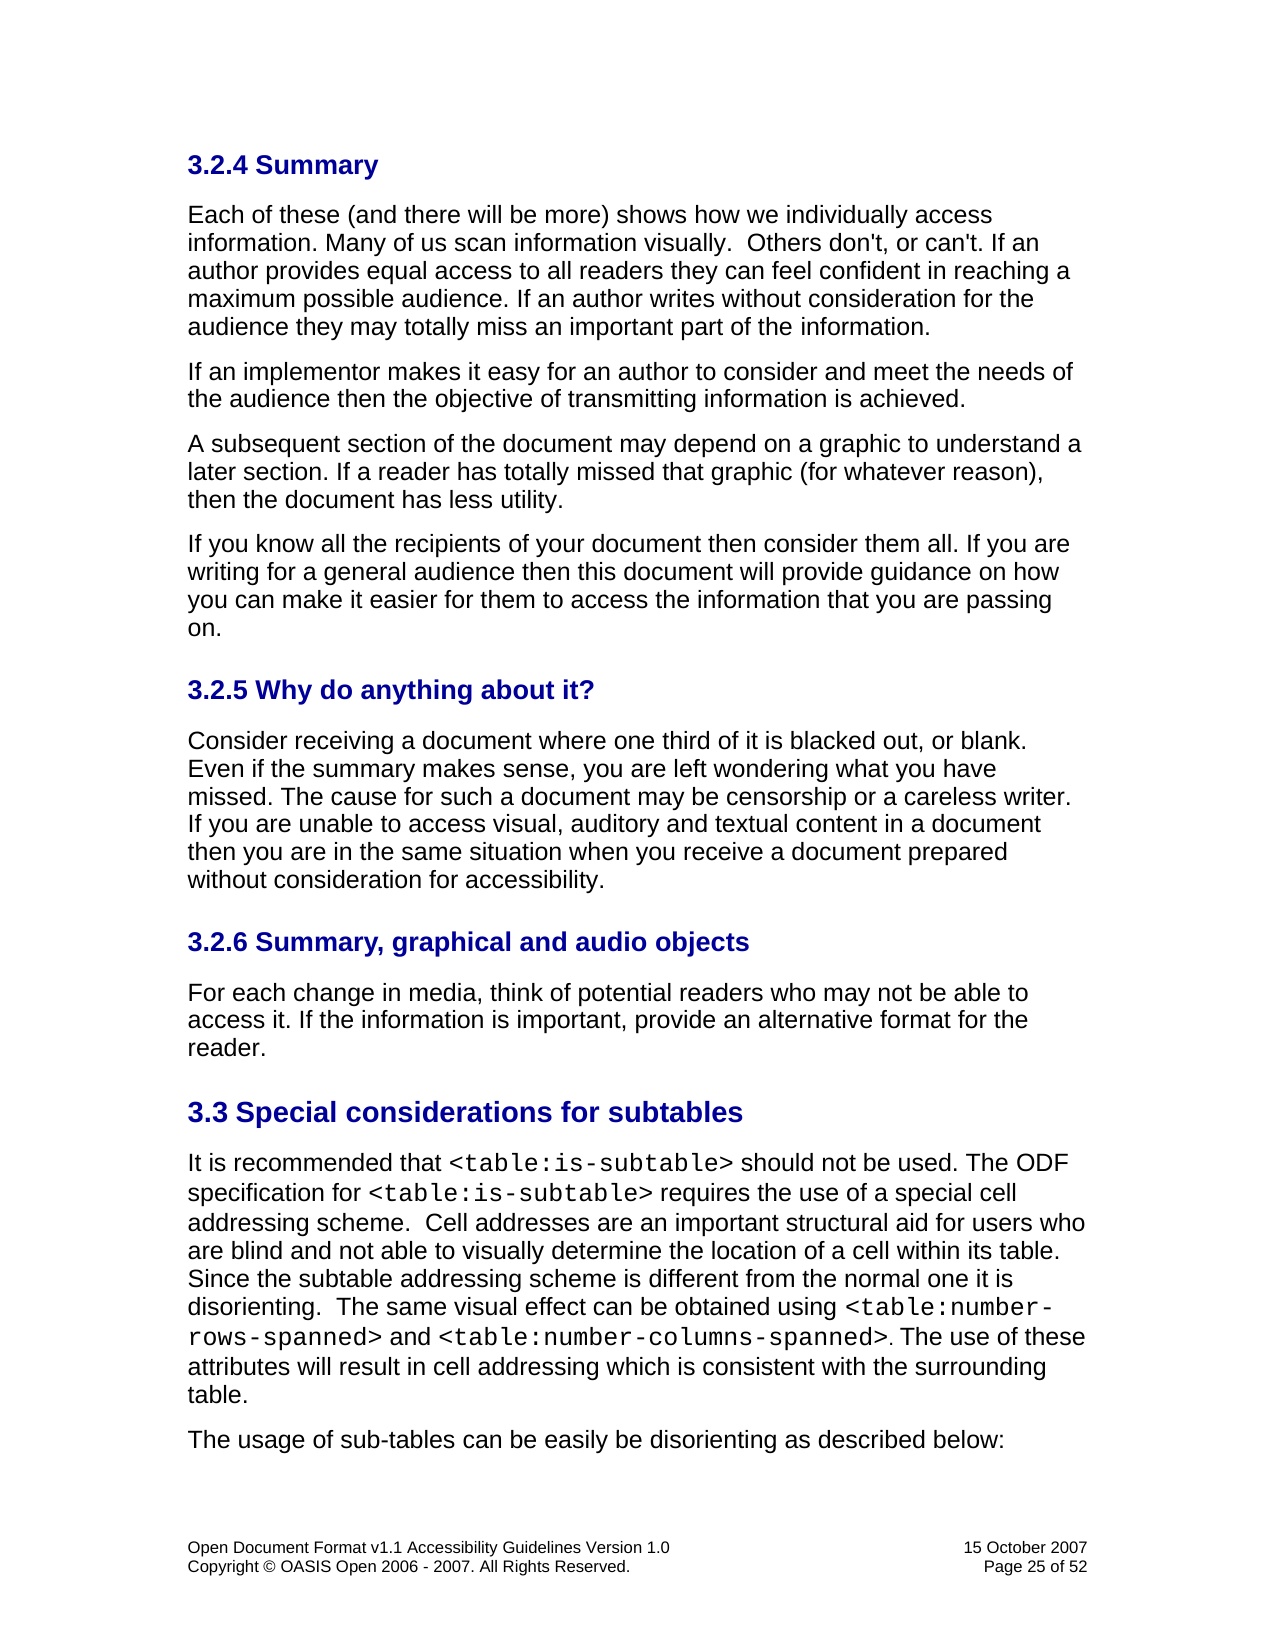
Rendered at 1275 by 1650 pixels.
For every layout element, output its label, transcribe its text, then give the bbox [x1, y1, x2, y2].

text If you know all the recipients of your document then consider them all. If you are writing for a general audience then this document will provide guidance on how you can make it easier for them to access the information that you are passing on. [187, 530, 1088, 642]
subtitle Summary, graphical and audio objects [187, 927, 1088, 958]
text The usage of sub-tables can be easily be disorienting as described below: [187, 1426, 1088, 1453]
subtitle Special considerations for subtables [187, 1096, 1088, 1128]
text A subsequent section of the document may depend on a graphic to understand a later section. If a reader has totally missed that graphic (for whatever reason), then the document has less utility. [187, 430, 1088, 514]
text Consider receiving a document where one third of it is blacked out, or blank. Even if the summary makes sense, you are left wondering what you have missed. The cause for such a document may be censorship or a careless writer. If you are unable to access visual, auditory and textual content in a document then you are in the same situation when you receive a document prepared without consideration for accessibility. [187, 726, 1088, 894]
text For each change in media, think of potential readers who may not be able to access it. If the information is important, provide an alternative format for the reader. [187, 978, 1088, 1062]
subtitle Why do anything about it? [187, 675, 1088, 706]
text If an implementor makes it easy for an author to consider and meet the needs of the audience then the objective of transmitting information is achieved. [187, 357, 1088, 413]
text Each of these (and there will be more) shows how we individually access information. Many of us scan information visually. Others don't, or can't. If an author provides equal access to all readers they can feel confident in reaching a maximum possible audience. If an author writes without consideration for the audience they may totally miss an important part of the information. [187, 201, 1088, 341]
text It is recommended that <table:is-subtable> should not be used. The ODF specification for <table:is-subtable> requires the use of a special cell addressing scheme. Cell addresses are an important structural aid for users who are blind and not able to visually determine the location of a cell within its table. Since the subtable addressing scheme is different from the normal one it is disorienting. The same visual effect can be obtained using <table:number-rows-spanned> and <table:number-columns-spanned>. The use of these attributes will result in cell addressing which is consistent with the surrounding table. [187, 1149, 1088, 1409]
subtitle Summary [187, 150, 1088, 180]
